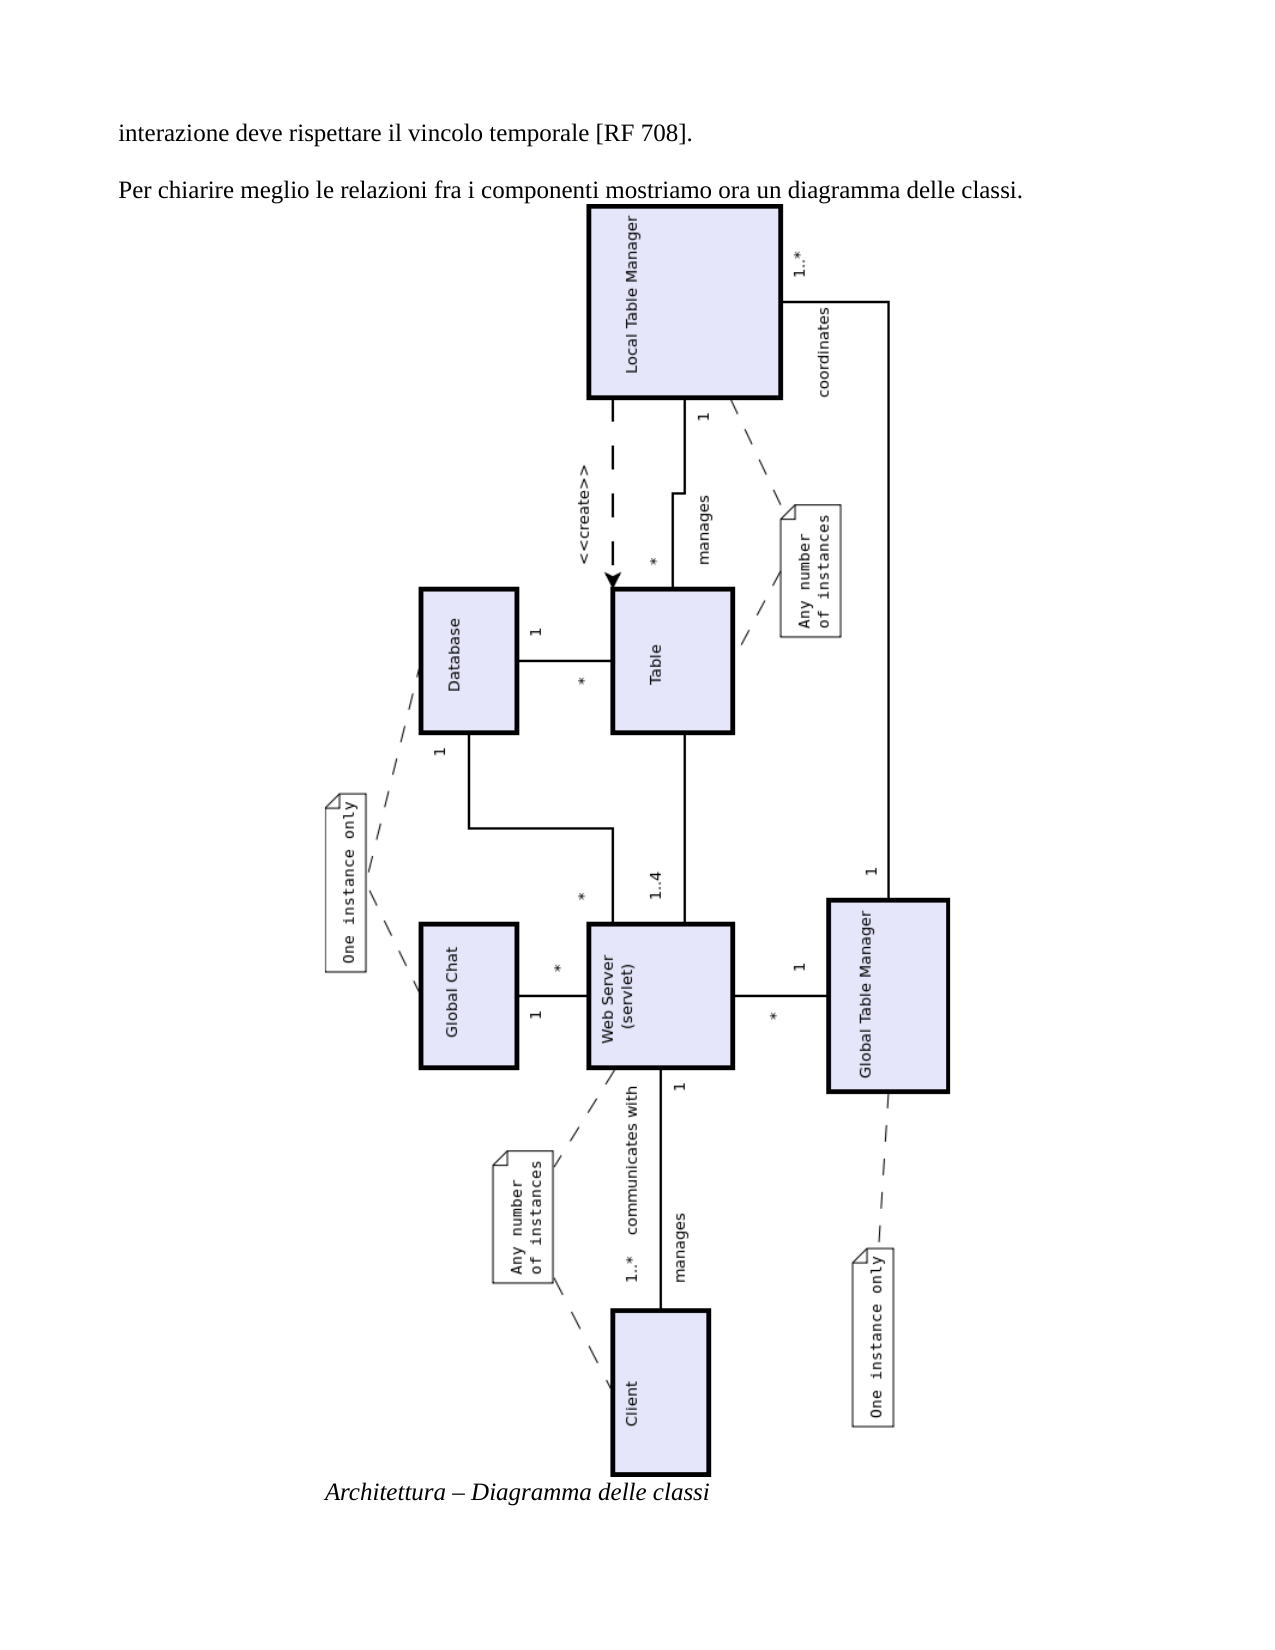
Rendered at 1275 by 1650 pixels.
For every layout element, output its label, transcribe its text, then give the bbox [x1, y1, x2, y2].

text Architettura – Diagramma delle classi [325, 1477, 950, 1505]
text interazione deve rispettare il vincolo temporale [RF 708]. [118, 118, 1157, 147]
text Per chiarire meglio le relazioni fra i componenti mostriamo ora un diagramma delle classi. [118, 176, 1157, 204]
picture [324, 204, 951, 1477]
